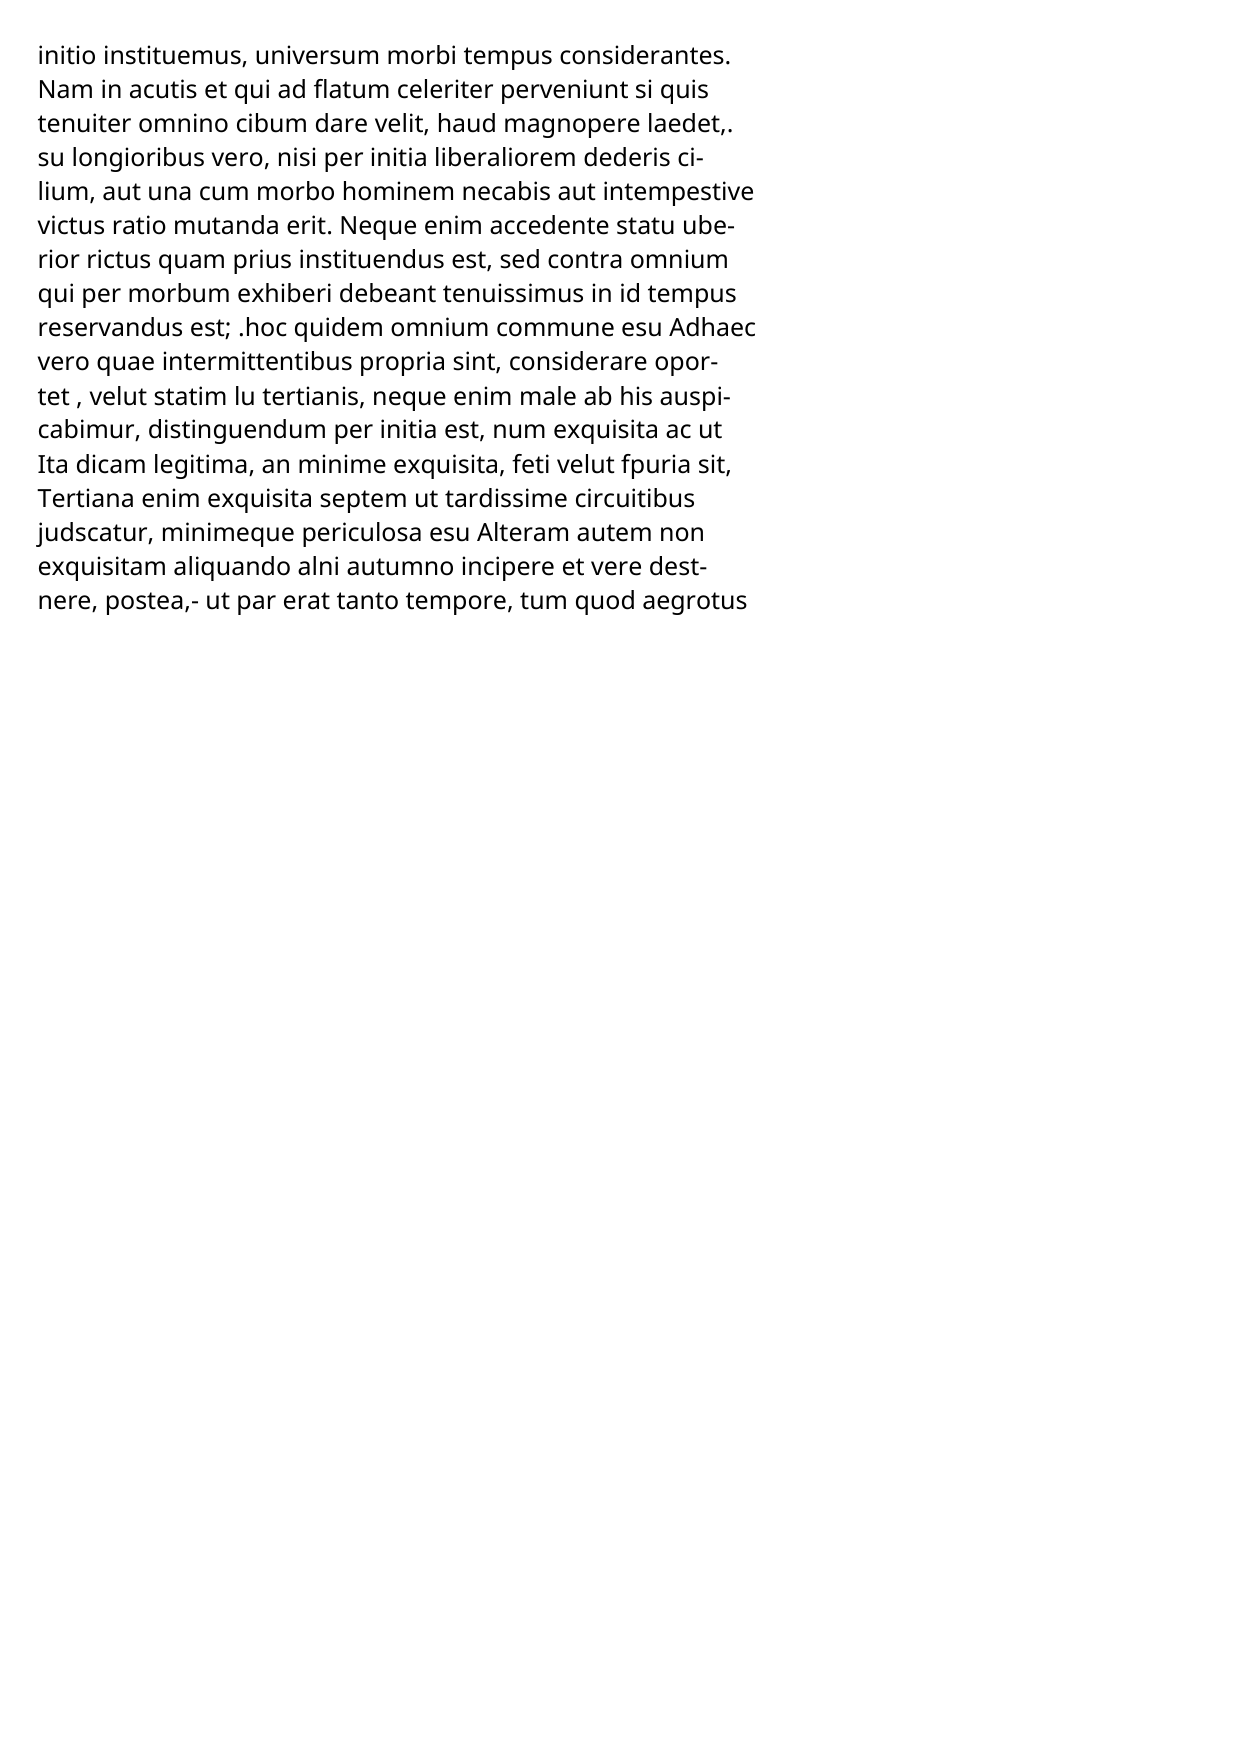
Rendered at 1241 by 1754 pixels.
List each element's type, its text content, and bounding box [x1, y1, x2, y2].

text initio instituemus, universum morbi tempus considerantes. Nam in acutis et qui ad flatum celeriter perveniunt si quis tenuiter omnino cibum dare velit, haud magnopere laedet,. su longioribus vero, nisi per initia liberaliorem dederis ci- lium, aut una cum morbo hominem necabis aut intempestive victus ratio mutanda erit. Neque enim accedente statu ube- rior rictus quam prius instituendus est, sed contra omnium qui per morbum exhiberi debeant tenuissimus in id tempus reservandus est; .hoc quidem omnium commune esu Adhaec vero quae intermittentibus propria sint, considerare opor- tet , velut statim lu tertianis, neque enim male ab his auspi- cabimur, distinguendum per initia est, num exquisita ac ut Ita dicam legitima, an minime exquisita, feti velut fpuria sit, Tertiana enim exquisita septem ut tardissime circuitibus judscatur, minimeque periculosa esu Alteram autem non exquisitam aliquando alni autumno incipere et vere dest- nere, postea,- ut par erat tanto tempore, tum quod aegrotus [37, 37, 1203, 617]
